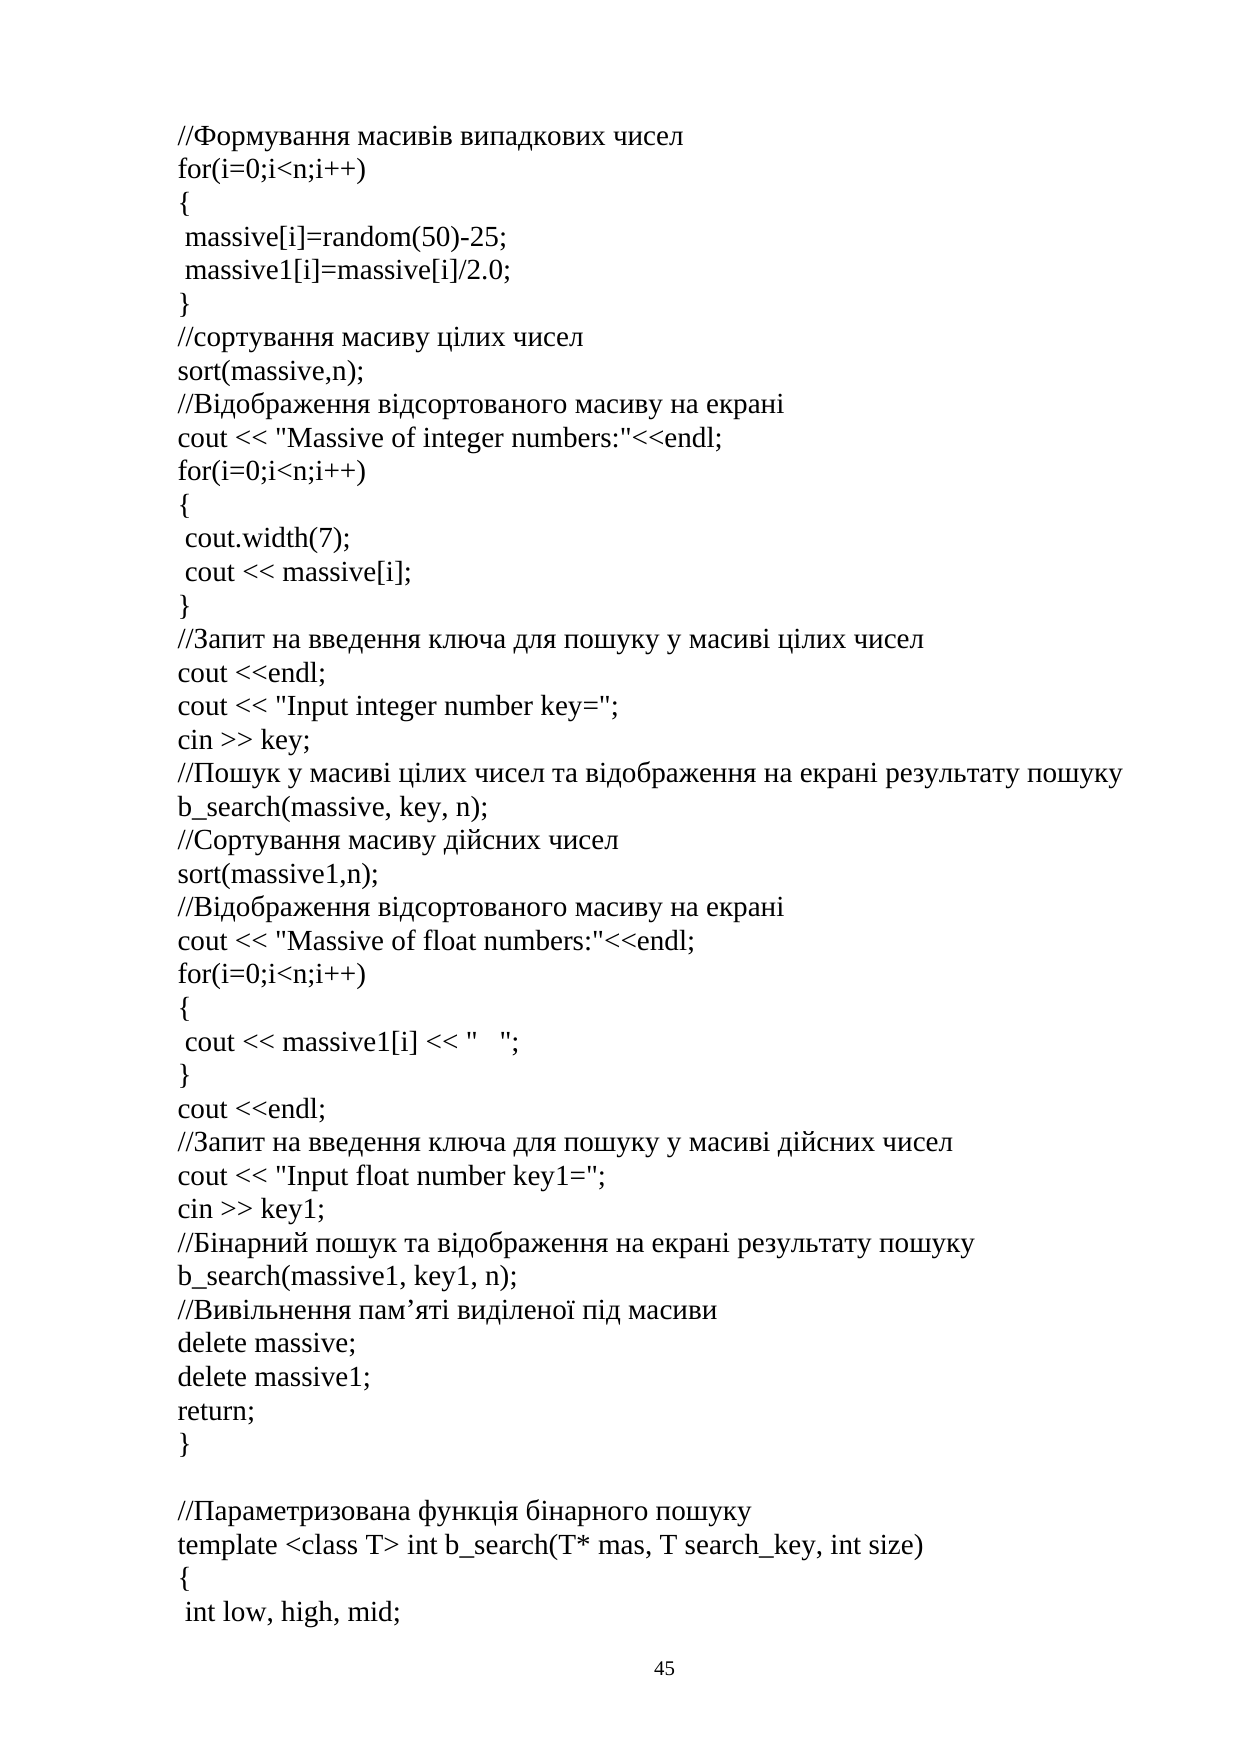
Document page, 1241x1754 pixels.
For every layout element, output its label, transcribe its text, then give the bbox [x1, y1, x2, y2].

text massive1[i]=massive[i]/2.0; [177, 252, 1152, 286]
text //Бінарний пошук та відображення на екрані результату пошуку [177, 1225, 1152, 1258]
text } [177, 1057, 1152, 1091]
text //Відображення відсортованого масиву на екрані [177, 889, 1152, 923]
text //Параметризована функція бінарного пошуку [177, 1493, 1152, 1527]
text //сортування масиву цілих чисел [177, 319, 1152, 353]
text cout << massive[i]; [177, 554, 1152, 588]
text } [177, 588, 1152, 621]
text { [177, 487, 1152, 521]
text b_search(massive1, key1, n); [177, 1258, 1152, 1292]
text //Пошук у масиві цілих чисел та відображення на екрані результату пошуку [177, 755, 1152, 789]
text cin >> key1; [177, 1191, 1152, 1225]
text cin >> key; [177, 722, 1152, 755]
text int low, high, mid; [177, 1594, 1152, 1627]
text sort(massive1,n); [177, 856, 1152, 889]
text { [177, 1560, 1152, 1594]
text massive[i]=random(50)-25; [177, 219, 1152, 252]
text //Запит на введення ключа для пошуку у масиві дійсних чисел [177, 1124, 1152, 1158]
text delete massive1; [177, 1359, 1152, 1393]
text { [177, 990, 1152, 1024]
text for(i=0;i<n;i++) [177, 957, 1152, 990]
text cout.width(7); [177, 521, 1152, 554]
text //Вивільнення пам’яті виділеної під масиви [177, 1292, 1152, 1326]
text b_search(massive, key, n); [177, 789, 1152, 822]
text //Сортування масиву дійсних чисел [177, 822, 1152, 856]
text for(i=0;i<n;i++) [177, 152, 1152, 185]
text //Формування масивів випадкових чисел [177, 118, 1152, 152]
text cout << "Massive of float numbers:"<<endl; [177, 923, 1152, 957]
text for(i=0;i<n;i++) [177, 453, 1152, 487]
text cout <<endl; [177, 655, 1152, 688]
text cout <<endl; [177, 1091, 1152, 1124]
text } [177, 286, 1152, 319]
text } [177, 1426, 1152, 1460]
text { [177, 185, 1152, 219]
text template <class T> int b_search(T* mas, T search_key, int size) [177, 1527, 1152, 1560]
text cout << massive1[i] << " "; [177, 1024, 1152, 1057]
text //Запит на введення ключа для пошуку у масиві цілих чисел [177, 621, 1152, 655]
text cout << "Input float number key1="; [177, 1158, 1152, 1191]
text delete massive; [177, 1326, 1152, 1359]
text sort(massive,n); [177, 353, 1152, 386]
text //Відображення відсортованого масиву на екрані [177, 386, 1152, 420]
text cout << "Massive of integer numbers:"<<endl; [177, 420, 1152, 453]
text return; [177, 1393, 1152, 1426]
text cout << "Input integer number key="; [177, 688, 1152, 722]
